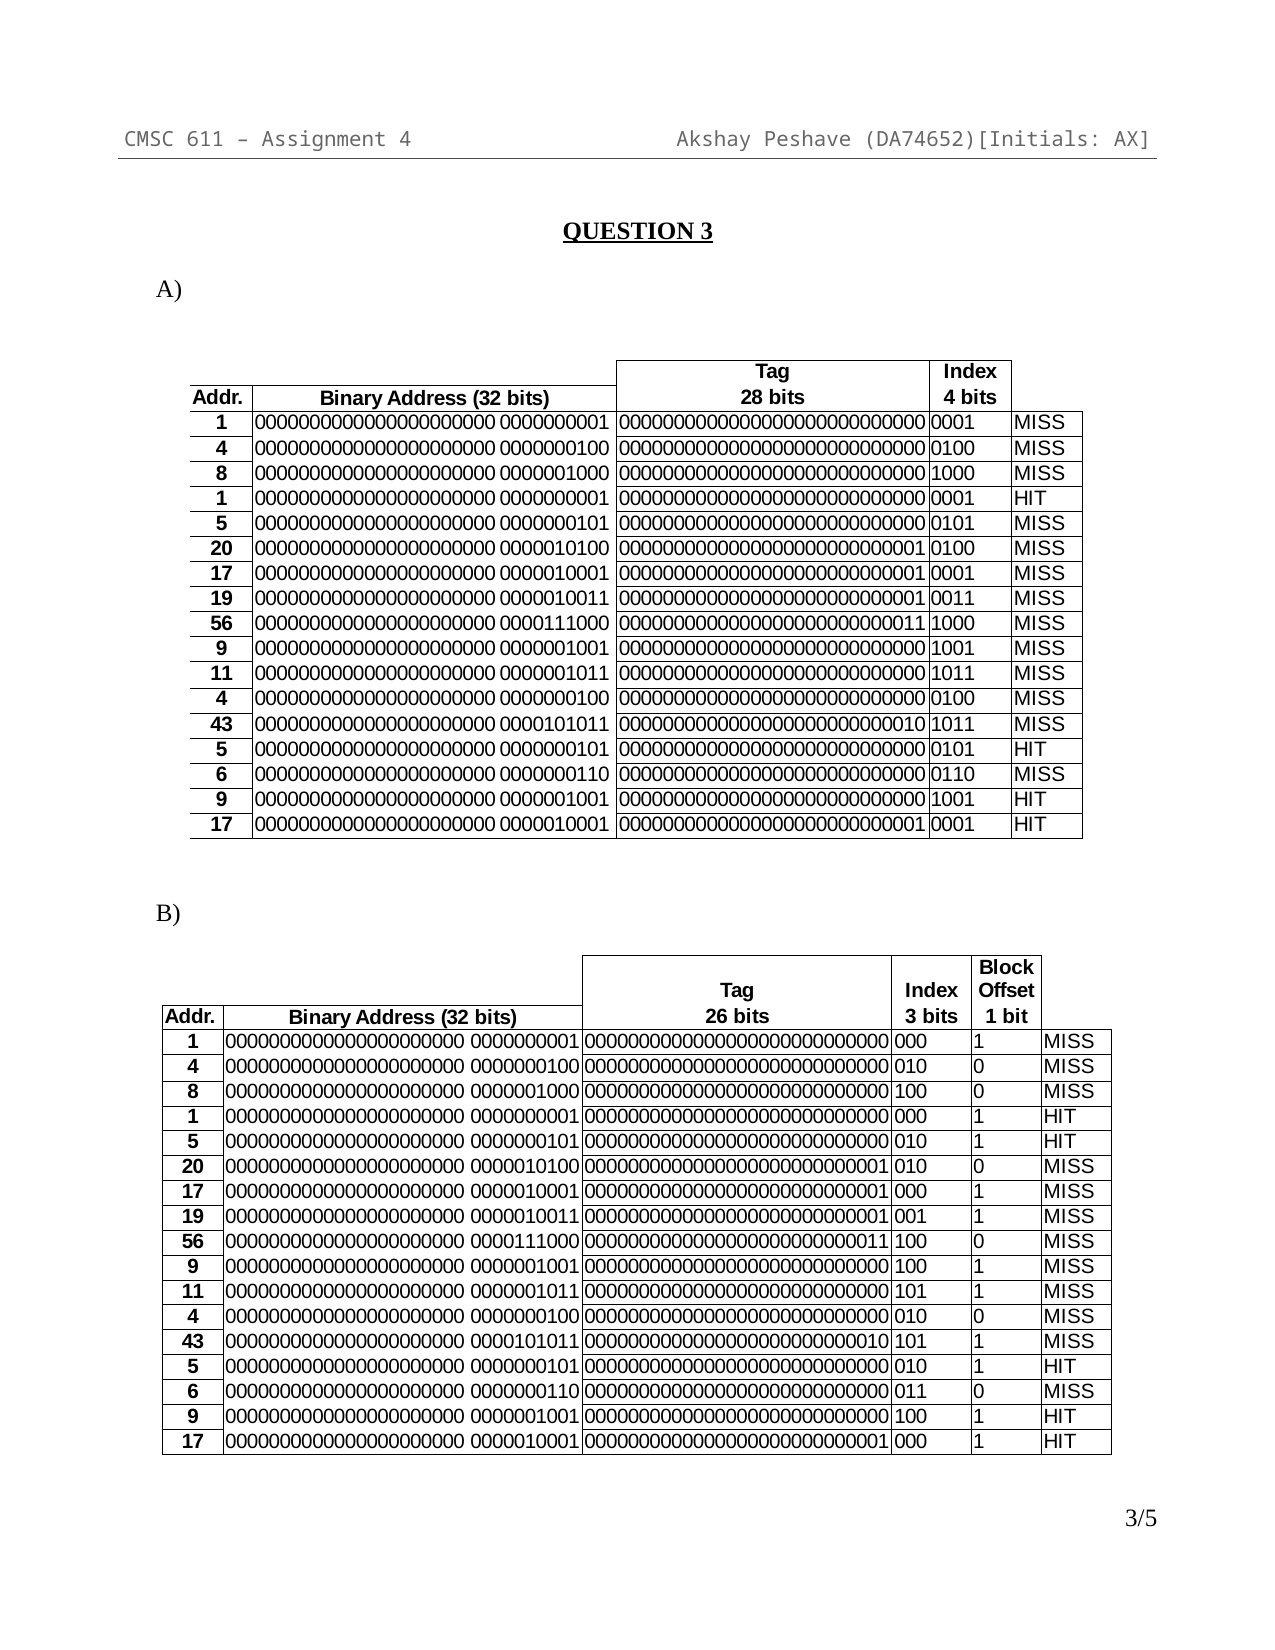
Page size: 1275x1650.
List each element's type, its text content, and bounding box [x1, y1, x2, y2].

text QUESTION 3 [118, 216, 1157, 245]
